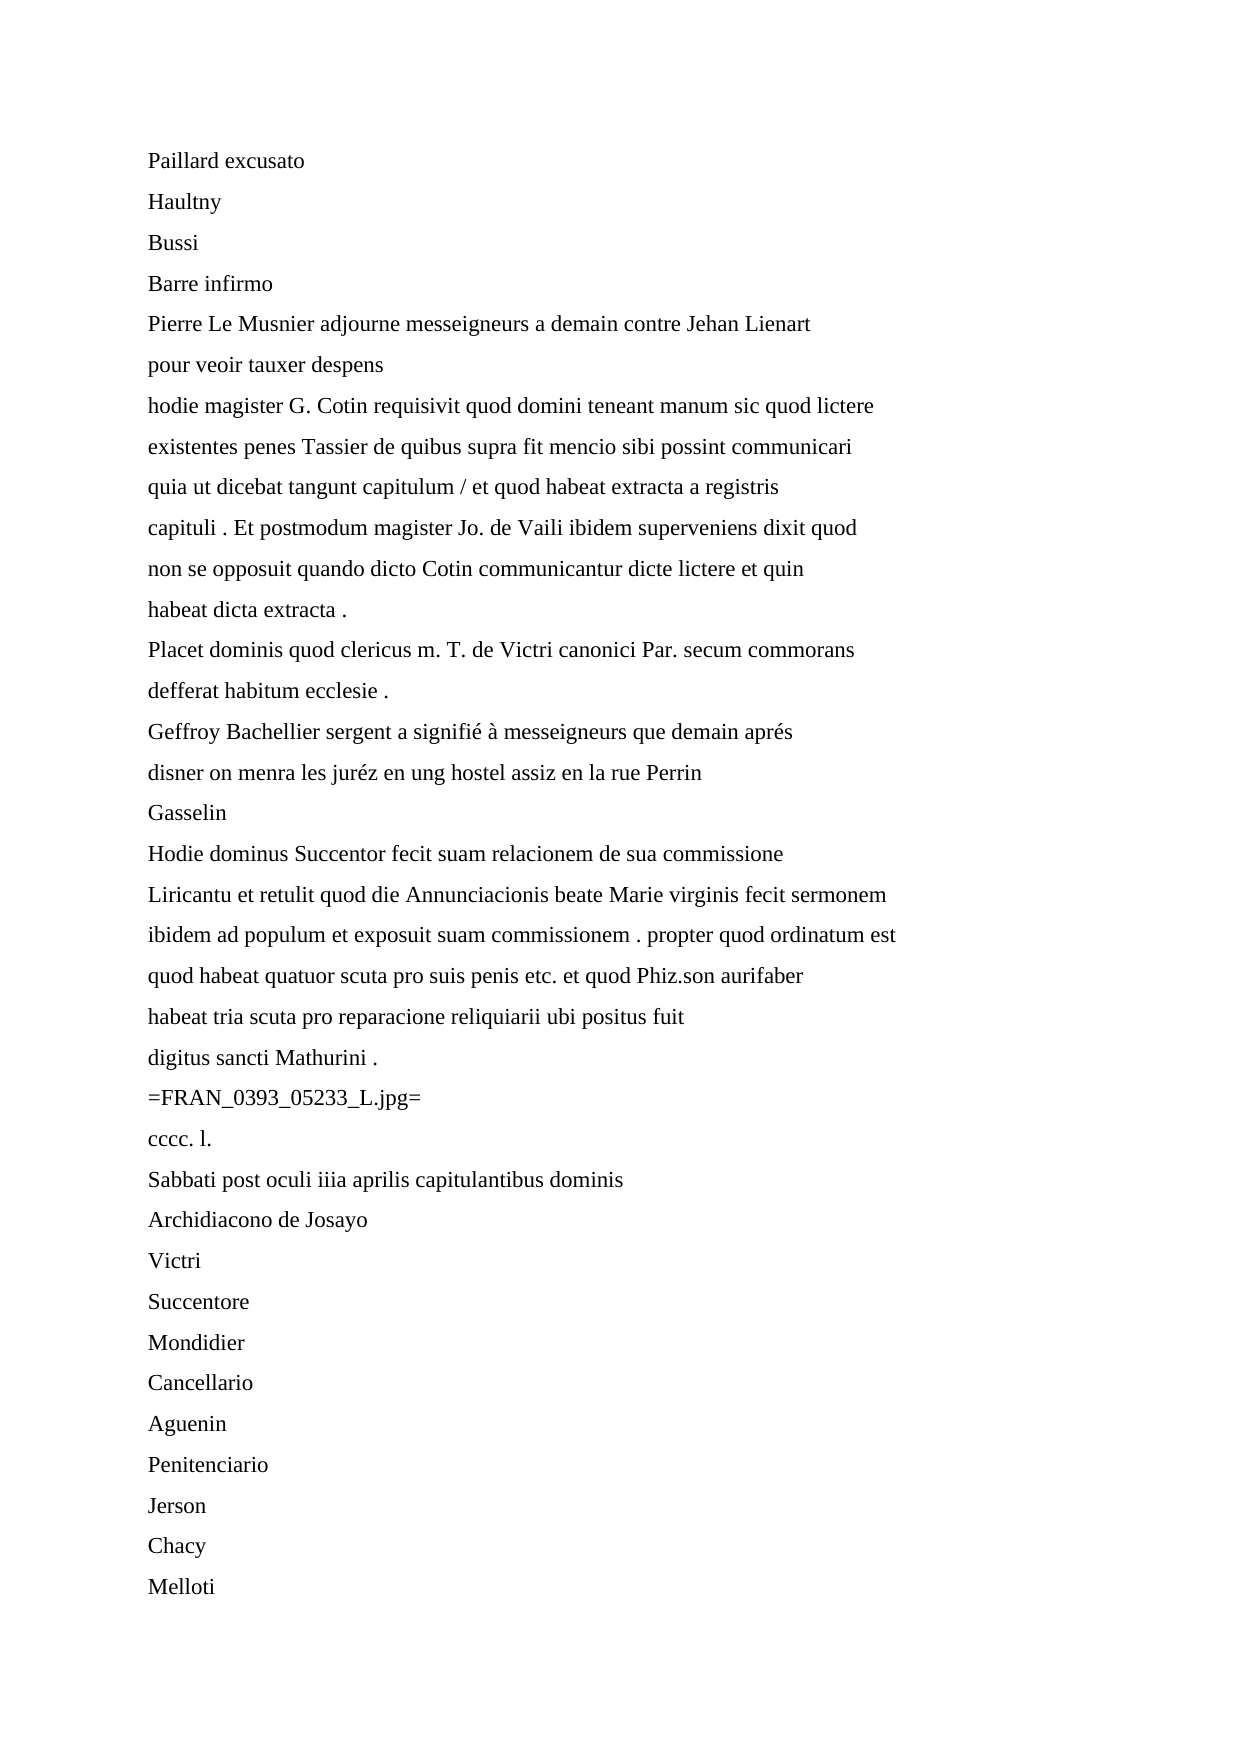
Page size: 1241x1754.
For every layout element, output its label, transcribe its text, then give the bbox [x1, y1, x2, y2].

text cccc. l. [148, 1125, 1093, 1151]
text disner on menra les juréz en ung hostel assiz en la rue Perrin [148, 758, 1093, 785]
text Haultny [148, 188, 1093, 215]
text Aguenin [148, 1410, 1093, 1437]
text Jerson [148, 1492, 1093, 1518]
text ibidem ad populum et exposuit suam commissionem . propter quod ordinatum est [148, 921, 1093, 948]
text Bussi [148, 229, 1093, 255]
text quod habeat quatuor scuta pro suis penis etc. et quod Phiz.son aurifaber [148, 962, 1093, 988]
text habeat tria scuta pro reparacione reliquiarii ubi positus fuit [148, 1003, 1093, 1029]
text capituli . Et postmodum magister Jo. de Vaili ibidem superveniens dixit quod [148, 514, 1093, 541]
text =FRAN_0393_05233_L.jpg= [148, 1084, 1093, 1111]
text habeat dicta extracta . [148, 596, 1093, 622]
text Cancellario [148, 1369, 1093, 1396]
text Sabbati post oculi iiia aprilis capitulantibus dominis [148, 1166, 1093, 1192]
text Barre infirmo [148, 270, 1093, 296]
text Mondidier [148, 1329, 1093, 1355]
text Melloti [148, 1573, 1093, 1599]
text pour veoir tauxer despens [148, 351, 1093, 378]
text existentes penes Tassier de quibus supra fit mencio sibi possint communicari [148, 433, 1093, 459]
text Liricantu et retulit quod die Annunciacionis beate Marie virginis fecit sermonem [148, 881, 1093, 907]
text defferat habitum ecclesie . [148, 677, 1093, 703]
text Chacy [148, 1532, 1093, 1559]
text Gasselin [148, 799, 1093, 826]
text Succentore [148, 1288, 1093, 1314]
text Archidiacono de Josayo [148, 1207, 1093, 1233]
text Placet dominis quod clericus m. T. de Victri canonici Par. secum commorans [148, 636, 1093, 663]
text Paillard excusato [148, 148, 1093, 174]
text Penitenciario [148, 1451, 1093, 1477]
text Pierre Le Musnier adjourne messeigneurs a demain contre Jehan Lienart [148, 311, 1093, 337]
text non se opposuit quando dicto Cotin communicantur dicte lictere et quin [148, 555, 1093, 581]
text Geffroy Bachellier sergent a signifié à messeigneurs que demain aprés [148, 718, 1093, 744]
text Hodie dominus Succentor fecit suam relacionem de sua commissione [148, 840, 1093, 866]
text Victri [148, 1247, 1093, 1274]
text digitus sancti Mathurini . [148, 1044, 1093, 1070]
text quia ut dicebat tangunt capitulum / et quod habeat extracta a registris [148, 473, 1093, 500]
text hodie magister G. Cotin requisivit quod domini teneant manum sic quod lictere [148, 392, 1093, 418]
